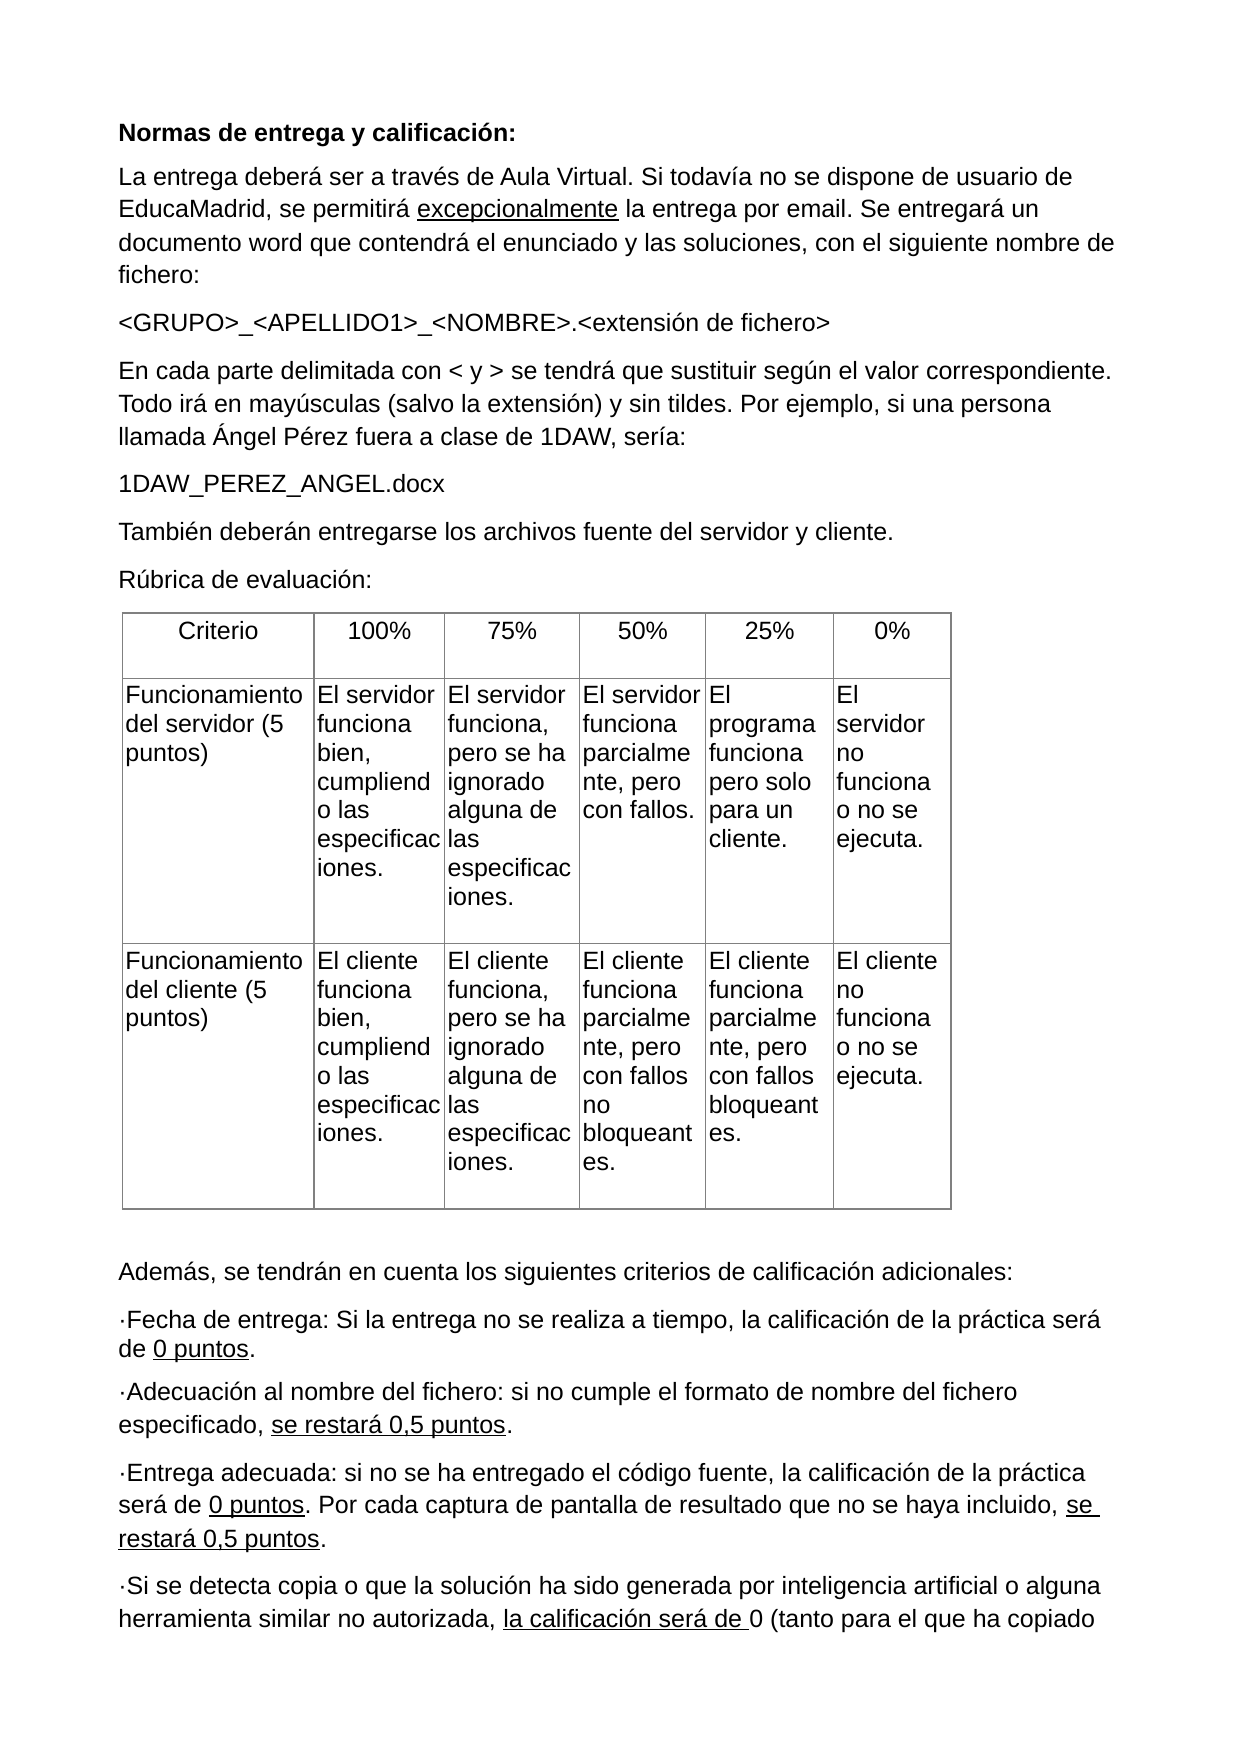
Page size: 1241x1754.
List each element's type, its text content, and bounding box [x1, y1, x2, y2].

table_cell El cliente funciona parcialmente, pero con fallos no bloqueantes. [580, 944, 705, 1208]
table_header 25% [706, 614, 833, 677]
table_cell El servidor no funciona o no se ejecuta. [834, 679, 950, 943]
text ·Adecuación al nombre del fichero: si no cumple el formato de nombre del fichero especificado, se restará 0,5 puntos. [118, 1377, 1122, 1439]
text ·Entrega adecuada: si no se ha entregado el código fuente, la calificación de la práctica será de 0 puntos. Por cada captura de pantalla de resultado que no se haya incluido, se restará 0,5 puntos. [118, 1457, 1122, 1552]
table_cell El cliente no funciona o no se ejecuta. [834, 944, 950, 1208]
table_cell Funcionamiento del servidor (5 puntos) [123, 679, 313, 943]
text En cada parte delimitada con < y > se tendrá que sustituir según el valor correspondiente. Todo irá en mayúsculas (salvo la extensión) y sin tildes. Por ejemplo, si una persona llamada Ángel Pérez fuera a clase de 1DAW, sería: [118, 356, 1122, 451]
table_cell Funcionamiento del cliente (5 puntos) [123, 944, 313, 1208]
table_cell El programa funciona pero solo para un cliente. [706, 679, 833, 943]
table_cell El cliente funciona bien, cumpliendo las especificaciones. [315, 944, 444, 1208]
table_cell El cliente funciona parcialmente, pero con fallos bloqueantes. [706, 944, 833, 1208]
table_header 0% [834, 614, 950, 677]
table_header Criterio [123, 614, 313, 677]
subtitle Normas de entrega y calificación: [118, 118, 1122, 147]
table_header 75% [445, 614, 579, 677]
table_cell El servidor funciona bien, cumpliendo las especificaciones. [315, 679, 444, 943]
text <GRUPO>_<APELLIDO1>_<NOMBRE>.<extensión de fichero> [118, 308, 1122, 337]
text También deberán entregarse los archivos fuente del servidor y cliente. [118, 517, 1122, 546]
table_header 100% [315, 614, 444, 677]
table_cell El servidor funciona, pero se ha ignorado alguna de las especificaciones. [445, 679, 579, 943]
text 1DAW_PEREZ_ANGEL.docx [118, 469, 1122, 498]
table_cell El cliente funciona, pero se ha ignorado alguna de las especificaciones. [445, 944, 579, 1208]
table_header 50% [580, 614, 705, 677]
text Además, se tendrán en cuenta los siguientes criterios de calificación adicionales: [118, 1257, 1122, 1286]
text ·Fecha de entrega: Si la entrega no se realiza a tiempo, la calificación de la práctica será de 0 puntos. [118, 1305, 1122, 1362]
text Rúbrica de evaluación: [118, 564, 1122, 593]
table_cell El servidor funciona parcialmente, pero con fallos. [580, 679, 705, 943]
text ·Si se detecta copia o que la solución ha sido generada por inteligencia artificial o alguna herramienta similar no autorizada, la calificación será de 0 (tanto para el que ha copiado [118, 1571, 1122, 1633]
text La entrega deberá ser a través de Aula Virtual. Si todavía no se dispone de usuario de EducaMadrid, se permitirá excepcionalmente la entrega por email. Se entregará un documento word que contendrá el enunciado y las soluciones, con el siguiente nombre de fichero: [118, 161, 1122, 289]
